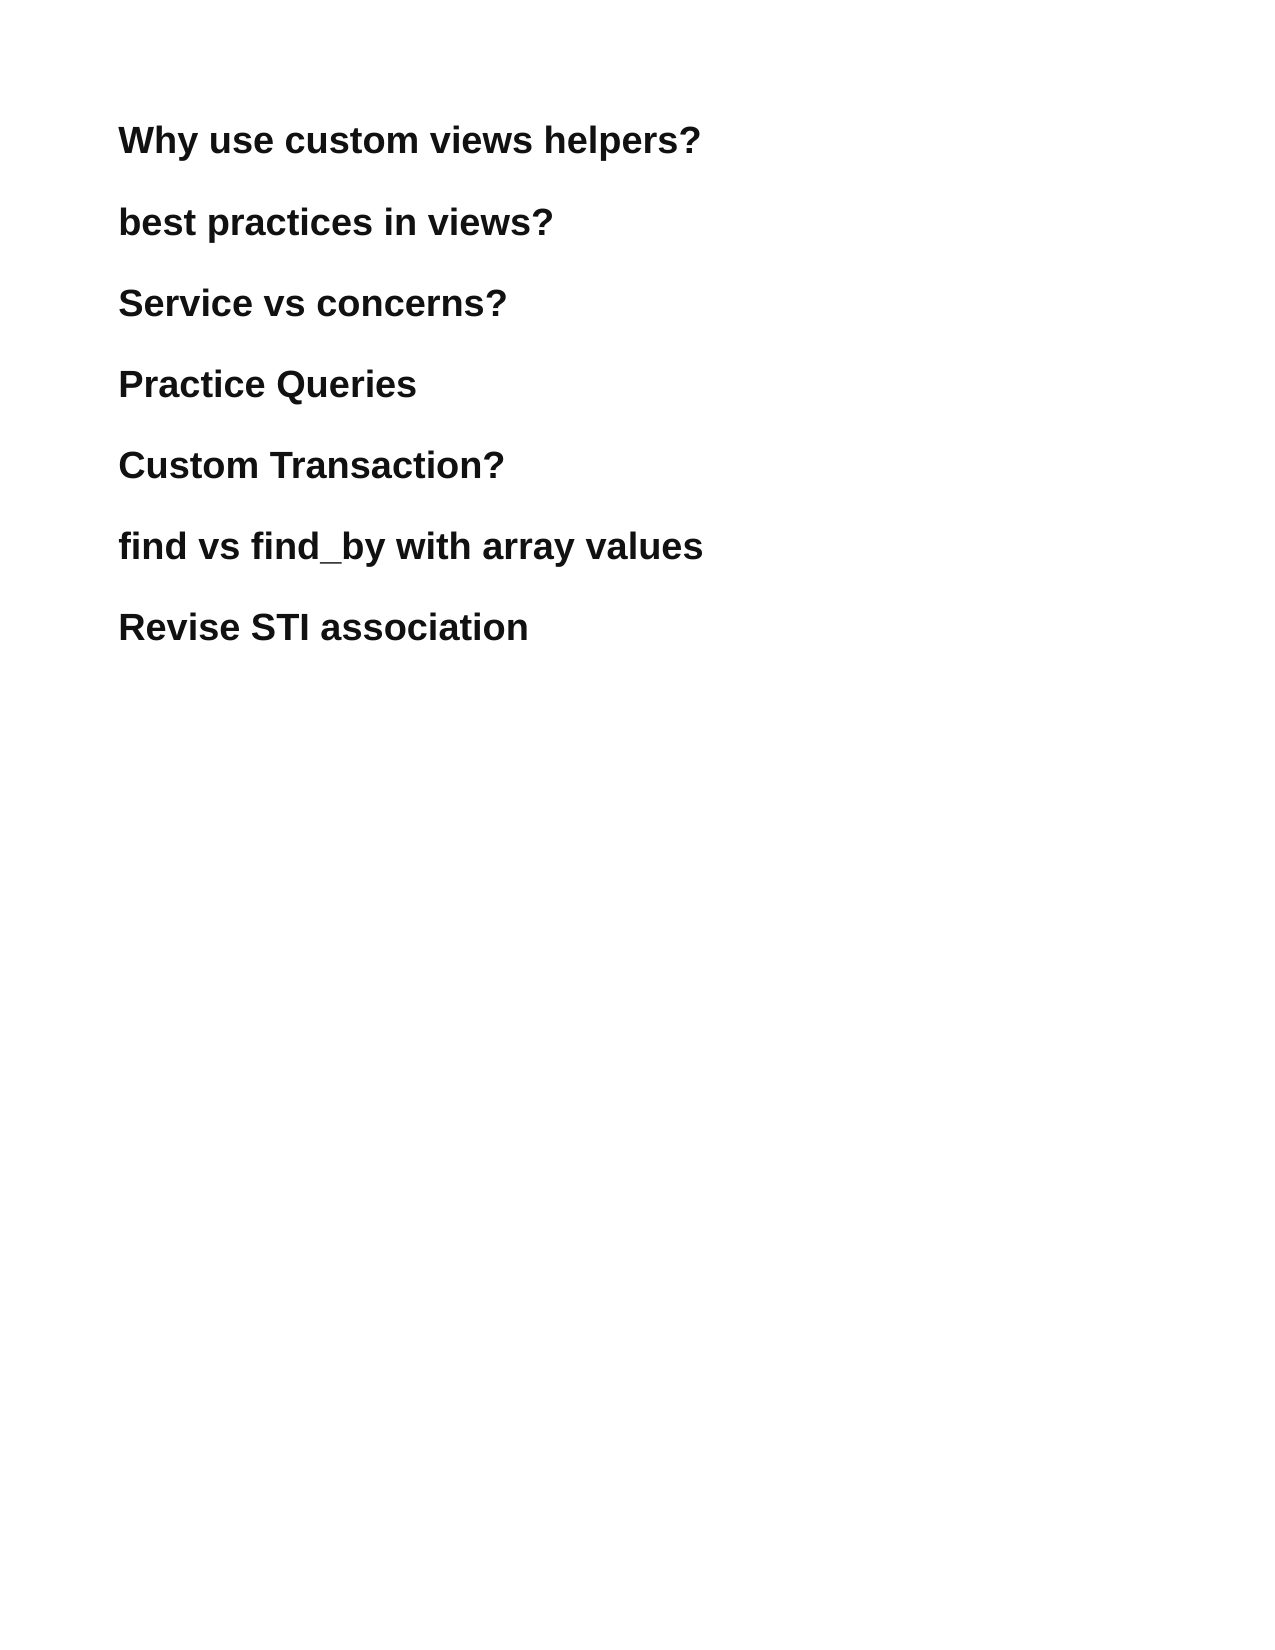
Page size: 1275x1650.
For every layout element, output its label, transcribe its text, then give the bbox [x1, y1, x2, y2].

subtitle Practice Queries [118, 362, 1157, 405]
subtitle Service vs concerns? [118, 280, 1157, 324]
subtitle Custom Transaction? [118, 443, 1157, 486]
subtitle best practices in views? [118, 199, 1157, 243]
subtitle find vs find_by with array values [118, 524, 1157, 567]
subtitle Why use custom views helpers? [118, 118, 1157, 162]
subtitle Revise STI association [118, 605, 1157, 649]
